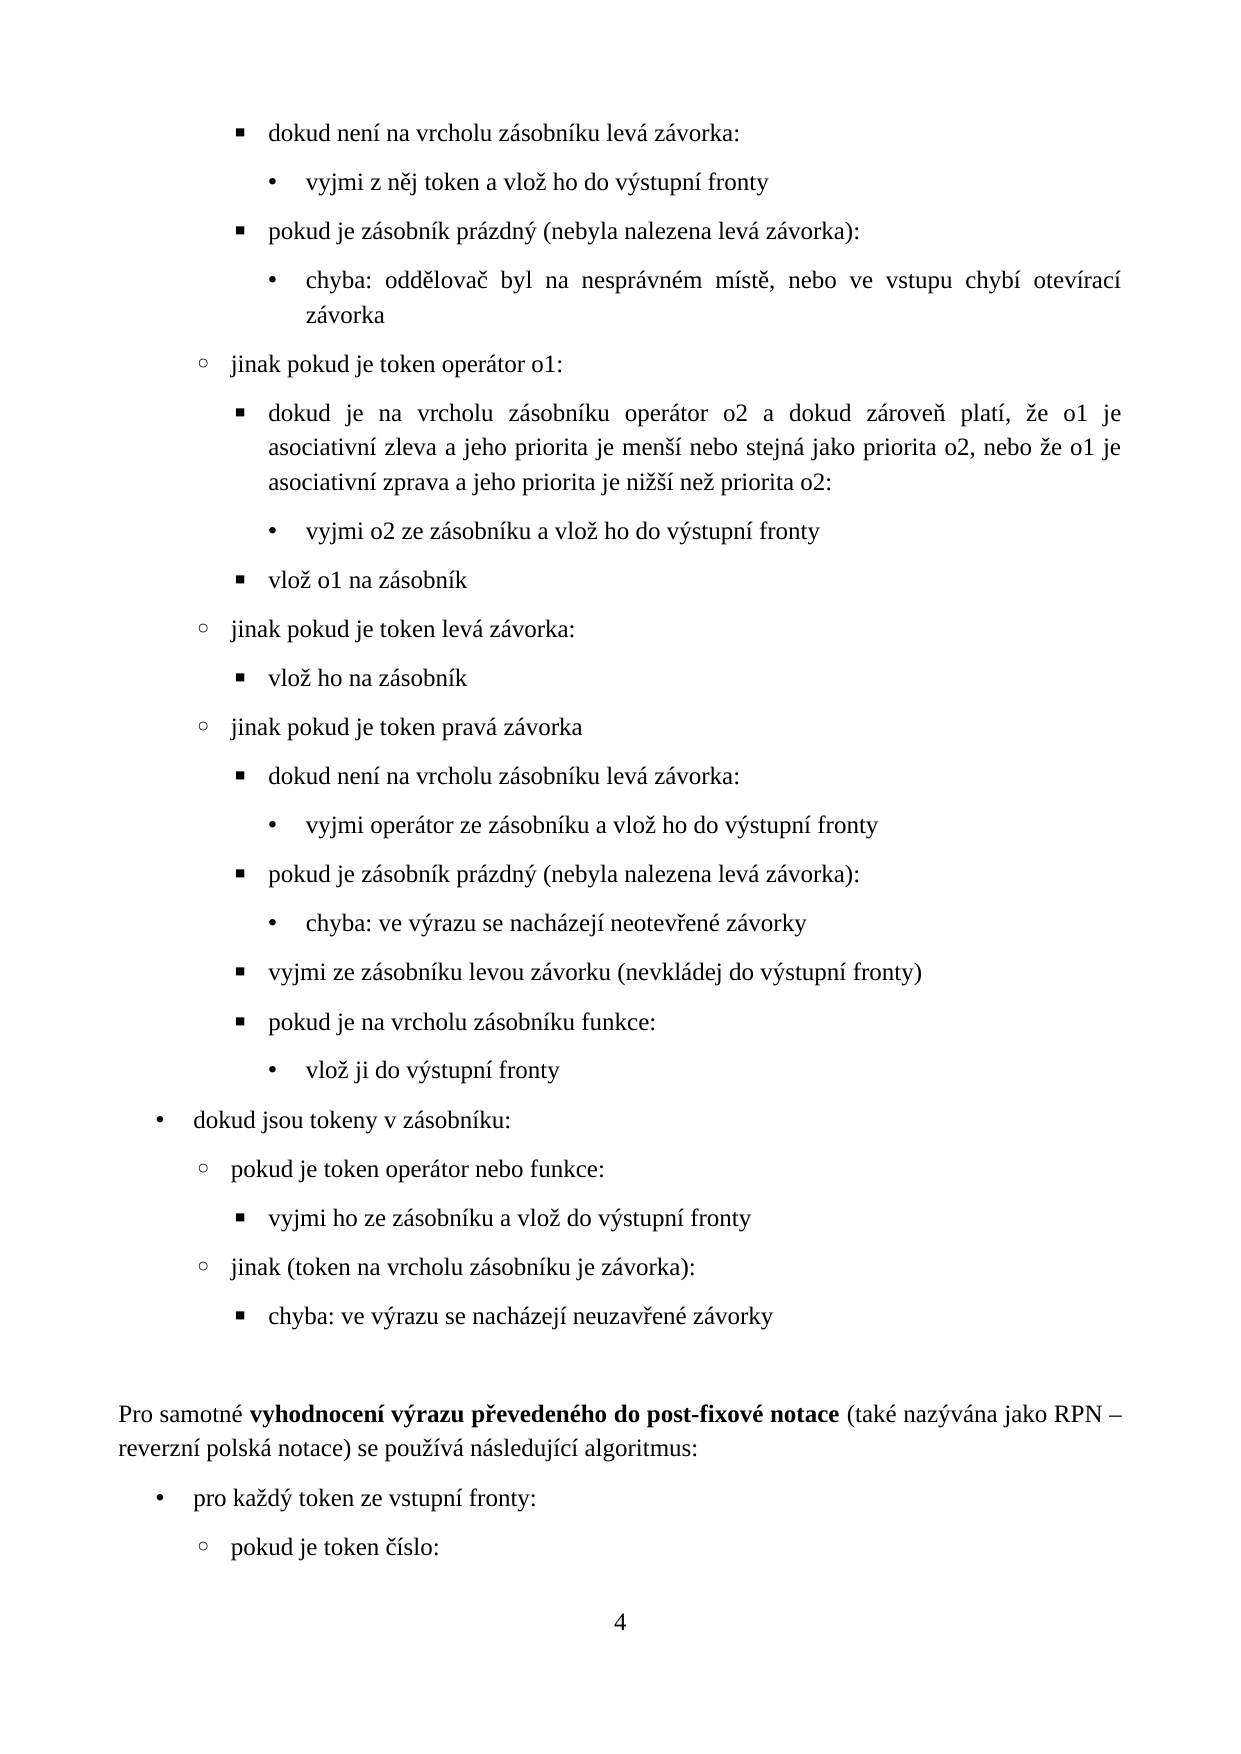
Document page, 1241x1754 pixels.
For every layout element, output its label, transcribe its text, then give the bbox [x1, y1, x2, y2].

list jinak (token na vrcholu zásobníku je závorka): [193, 1252, 1122, 1281]
list jinak pokud je token levá závorka: [193, 614, 1122, 643]
list vyjmi ho ze zásobníku a vlož do výstupní fronty [231, 1203, 1122, 1232]
list chyba: ve výrazu se nacházejí neuzavřené závorky [231, 1301, 1122, 1330]
text Pro samotné vyhodnocení výrazu převedeného do post-fixové notace (také nazývána jako RPN – reverzní polská notace) se používá následující algoritmus: [118, 1399, 1122, 1462]
list vyjmi z něj token a vlož ho do výstupní fronty [268, 167, 1122, 196]
list vyjmi operátor ze zásobníku a vlož ho do výstupní fronty [268, 810, 1122, 839]
list vlož ji do výstupní fronty [268, 1056, 1122, 1084]
list vyjmi o2 ze zásobníku a vlož ho do výstupní fronty [268, 516, 1122, 545]
list pokud je token číslo: [193, 1532, 1122, 1560]
list dokud je na vrcholu zásobníku operátor o2 a dokud zároveň platí, že o1 je asociativní zleva a jeho priorita je menší nebo stejná jako priorita o2, nebo že o1 je asociativní zprava a jeho priorita je nižší než priorita o2: [231, 398, 1122, 496]
list dokud není na vrcholu zásobníku levá závorka: [231, 118, 1122, 147]
list vlož o1 na zásobník [231, 565, 1122, 594]
list jinak pokud je token pravá závorka [193, 712, 1122, 741]
list vlož ho na zásobník [231, 663, 1122, 692]
list jinak pokud je token operátor o1: [193, 349, 1122, 378]
list dokud jsou tokeny v zásobníku: [156, 1105, 1122, 1133]
list pro každý token ze vstupní fronty: [156, 1483, 1122, 1511]
list pokud je token operátor nebo funkce: [193, 1154, 1122, 1182]
list vyjmi ze zásobníku levou závorku (nevkládej do výstupní fronty) [231, 957, 1122, 986]
list chyba: oddělovač byl na nesprávném místě, nebo ve vstupu chybí otevírací závorka [268, 265, 1122, 328]
list pokud je zásobník prázdný (nebyla nalezena levá závorka): [231, 859, 1122, 888]
list pokud je zásobník prázdný (nebyla nalezena levá závorka): [231, 216, 1122, 245]
list pokud je na vrcholu zásobníku funkce: [231, 1007, 1122, 1035]
list chyba: ve výrazu se nacházejí neotevřené závorky [268, 908, 1122, 937]
list dokud není na vrcholu zásobníku levá závorka: [231, 761, 1122, 790]
